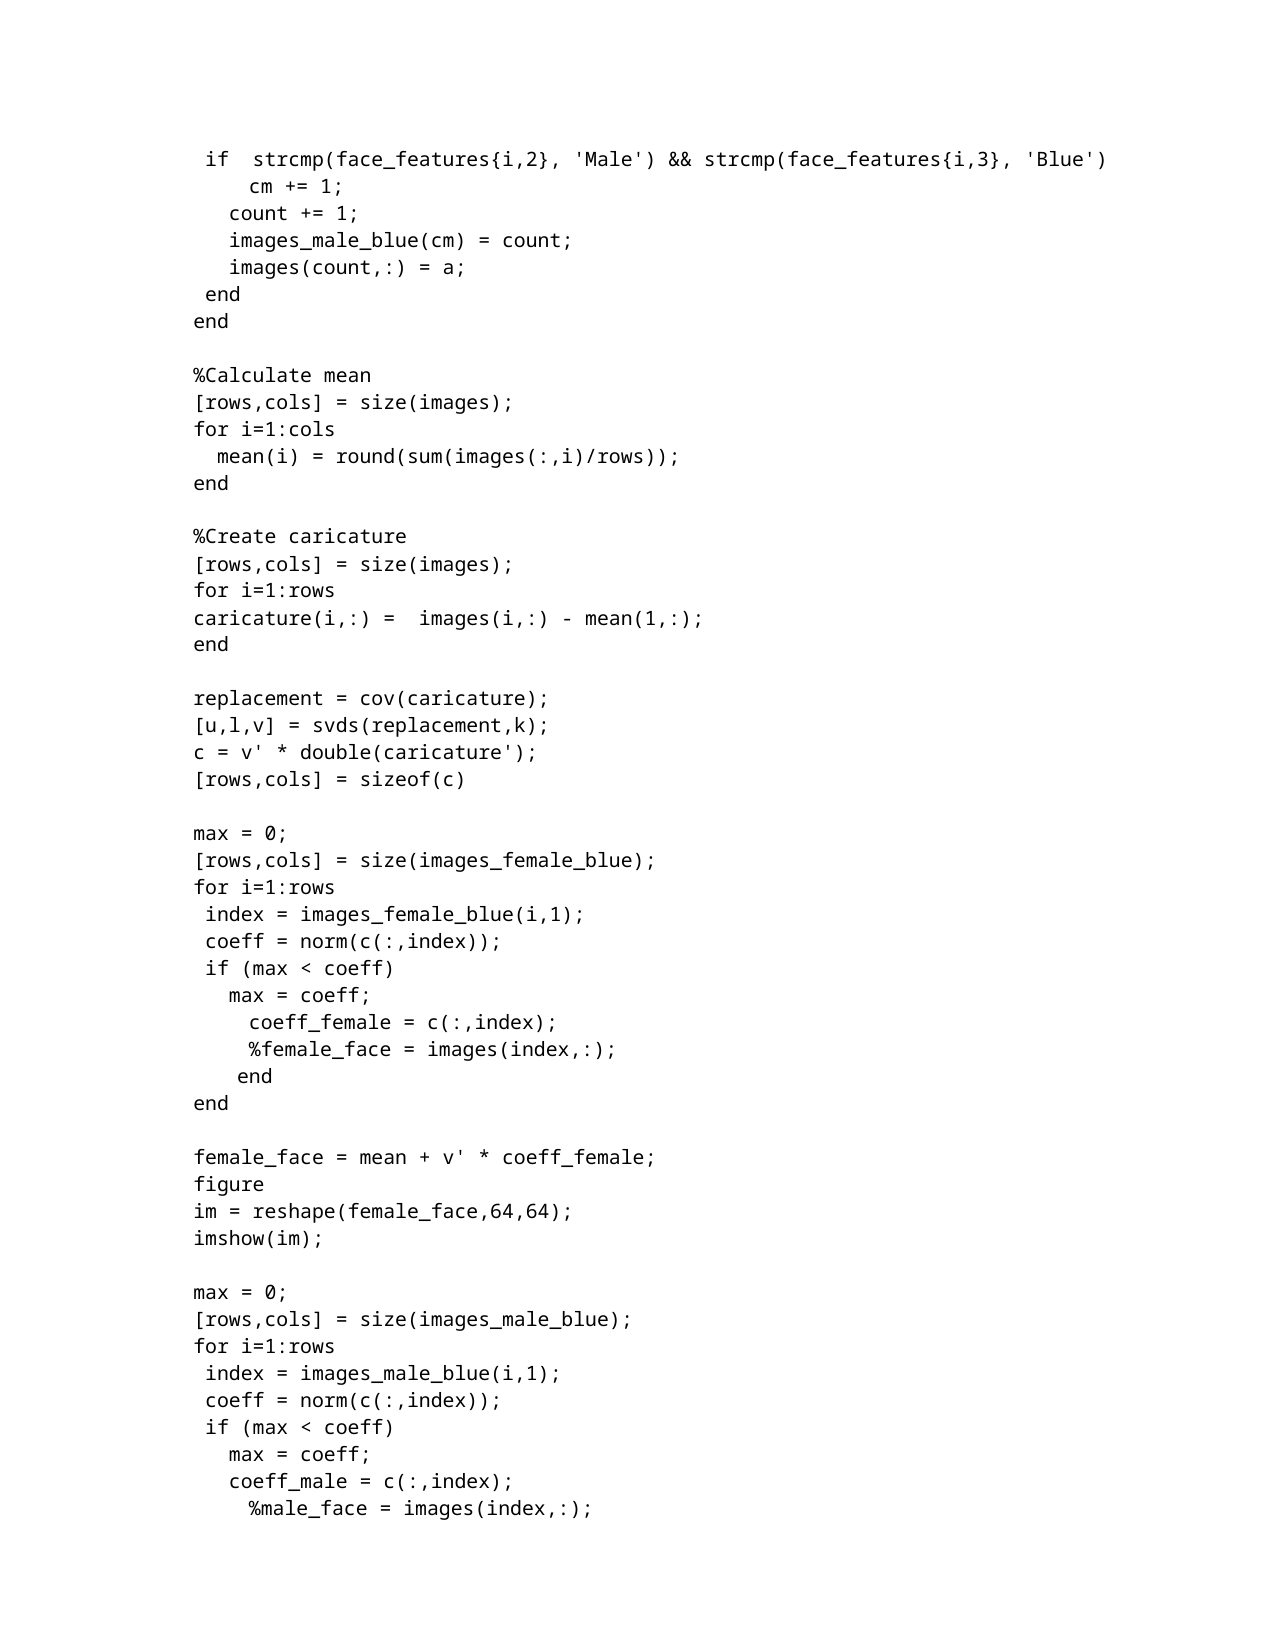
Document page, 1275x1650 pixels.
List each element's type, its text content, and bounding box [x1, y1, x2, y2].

text figure [118, 1170, 1157, 1197]
text max = 0; [118, 1278, 1157, 1305]
text [rows,cols] = size(images); [118, 550, 1157, 577]
text [u,l,v] = svds(replacement,k); [118, 712, 1157, 739]
text caricature(i,:) = images(i,:) - mean(1,:); [118, 604, 1157, 631]
text index = images_male_blue(i,1); [118, 1359, 1157, 1386]
text for i=1:rows [118, 577, 1157, 604]
text max = coeff; [118, 1440, 1157, 1467]
text coeff_male = c(:,index); [118, 1467, 1157, 1494]
text if (max < coeff) [118, 954, 1157, 981]
text %female_face = images(index,:); [118, 1035, 1157, 1062]
text end [118, 1089, 1157, 1116]
text [rows,cols] = size(images); [118, 388, 1157, 415]
text female_face = mean + v' * coeff_female; [118, 1143, 1157, 1170]
text max = coeff; [118, 981, 1157, 1008]
text c = v' * double(caricature'); [118, 739, 1157, 766]
text %male_face = images(index,:); [118, 1494, 1157, 1521]
text for i=1:cols [118, 415, 1157, 442]
text count += 1; [118, 199, 1157, 226]
text [rows,cols] = size(images_male_blue); [118, 1305, 1157, 1332]
text end [118, 631, 1157, 658]
text im = reshape(female_face,64,64); [118, 1197, 1157, 1224]
text images_male_blue(cm) = count; [118, 226, 1157, 253]
text imshow(im); [118, 1224, 1157, 1251]
text index = images_female_blue(i,1); [118, 901, 1157, 927]
text max = 0; [118, 819, 1157, 847]
text for i=1:rows [118, 873, 1157, 901]
text mean(i) = round(sum(images(:,i)/rows)); [118, 442, 1157, 469]
text end [118, 307, 1157, 334]
text %Create caricature [118, 523, 1157, 550]
text [rows,cols] = sizeof(c) [118, 766, 1157, 793]
text coeff = norm(c(:,index)); [118, 1386, 1157, 1413]
text coeff = norm(c(:,index)); [118, 927, 1157, 954]
text end [118, 280, 1157, 307]
text end [118, 1062, 1157, 1089]
text cm += 1; [118, 172, 1157, 199]
text for i=1:rows [118, 1332, 1157, 1359]
text if strcmp(face_features{i,2}, 'Male') && strcmp(face_features{i,3}, 'Blue') [118, 145, 1157, 172]
text [rows,cols] = size(images_female_blue); [118, 847, 1157, 873]
text %Calculate mean [118, 361, 1157, 388]
text replacement = cov(caricature); [118, 685, 1157, 712]
text images(count,:) = a; [118, 253, 1157, 280]
text coeff_female = c(:,index); [118, 1008, 1157, 1035]
text end [118, 469, 1157, 496]
text if (max < coeff) [118, 1413, 1157, 1440]
